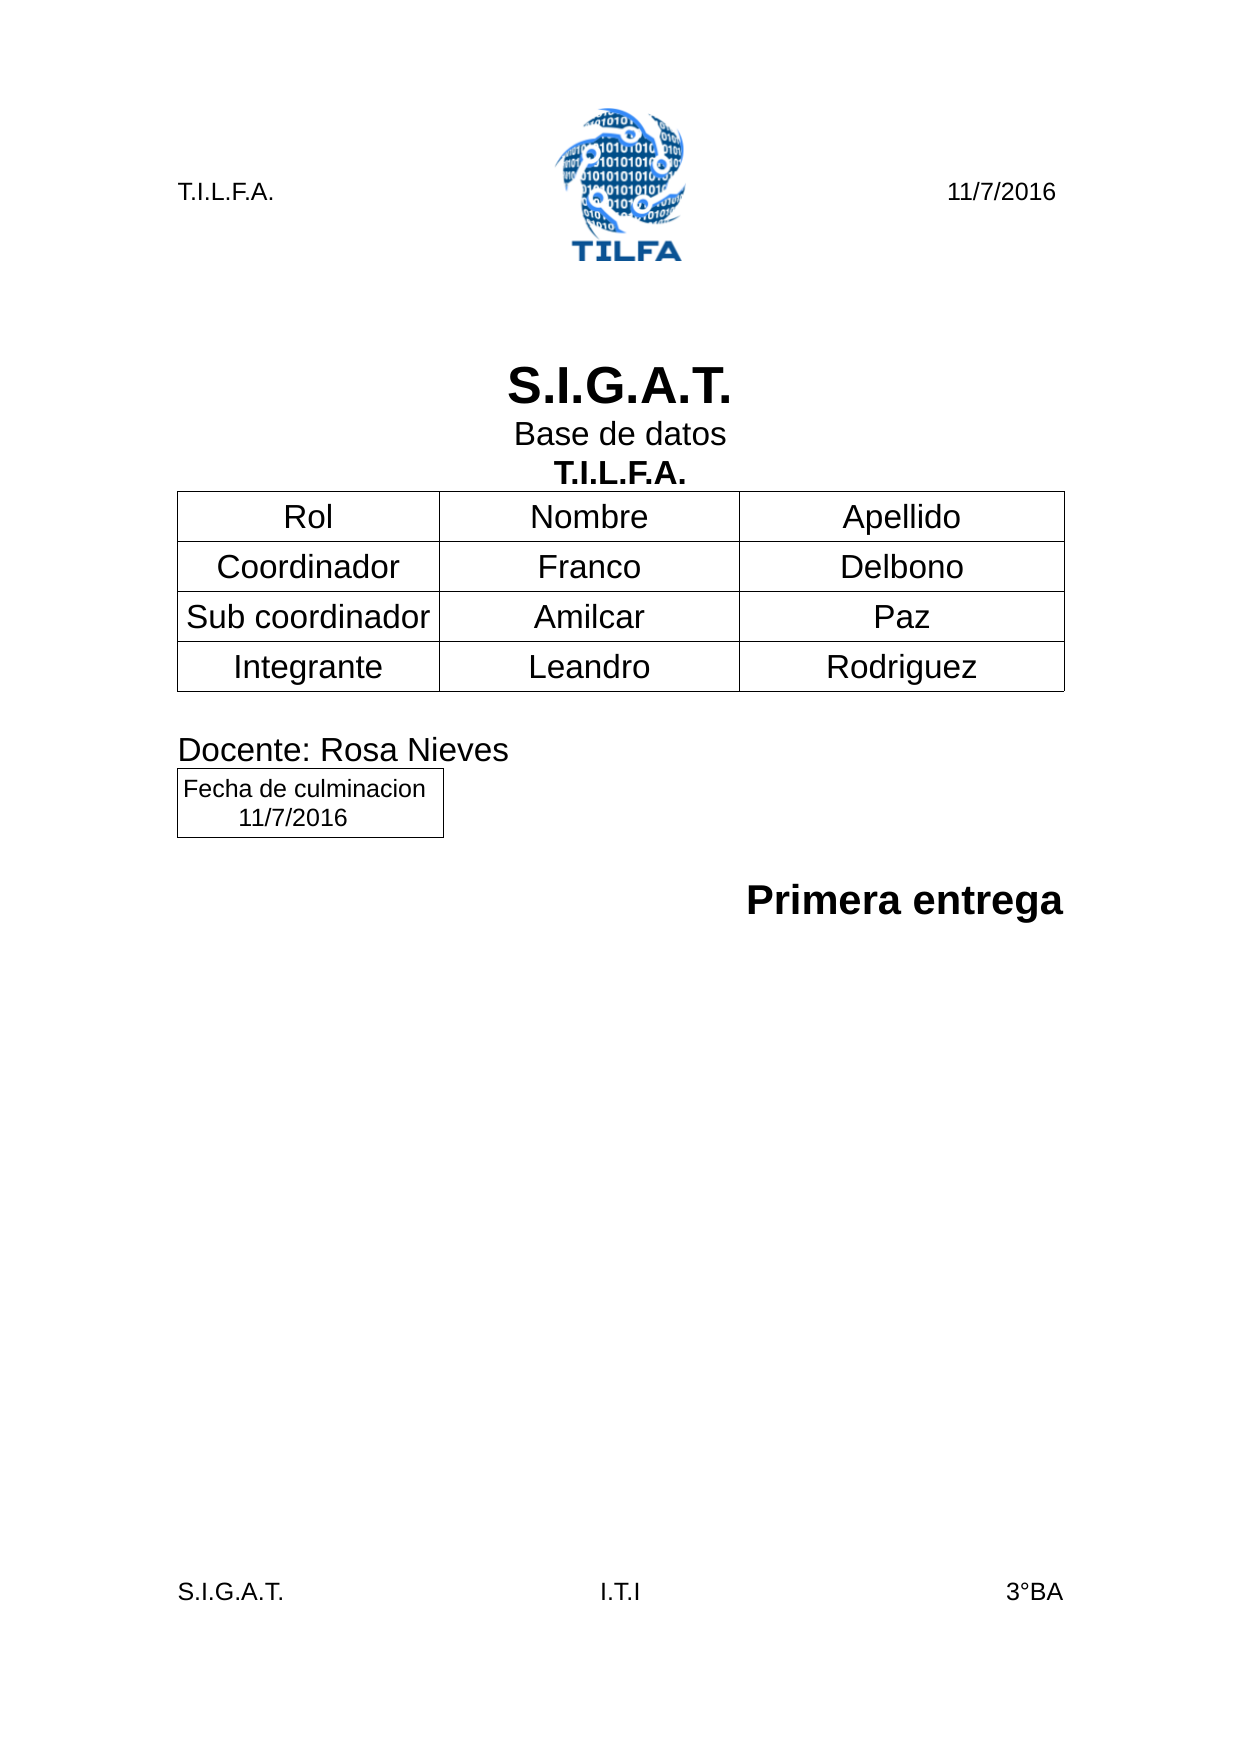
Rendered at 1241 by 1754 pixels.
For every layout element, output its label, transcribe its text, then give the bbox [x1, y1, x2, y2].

text Docente: Rosa Nieves [177, 730, 1063, 768]
table_cell Amilcar [440, 592, 739, 641]
table_cell Paz [740, 592, 1064, 641]
table_cell Coordinador [178, 542, 439, 591]
text Primera entrega [177, 876, 1063, 924]
text T.I.L.F.A. [177, 453, 1063, 491]
table_cell Sub coordinador [178, 592, 439, 641]
table_cell Integrante [178, 642, 439, 691]
picture [554, 108, 687, 261]
text S.I.G.A.T. [177, 354, 1063, 414]
table_cell Delbono [740, 542, 1064, 591]
table_header Nombre [440, 492, 739, 541]
text Base de datos [177, 414, 1063, 453]
table_cell Leandro [440, 642, 739, 691]
table_header Apellido [740, 492, 1064, 541]
table_header Rol [178, 492, 439, 541]
table_header Fecha de culminacion 11/7/2016 [178, 769, 443, 837]
table_cell Franco [440, 542, 739, 591]
table_cell Rodriguez [740, 642, 1064, 691]
